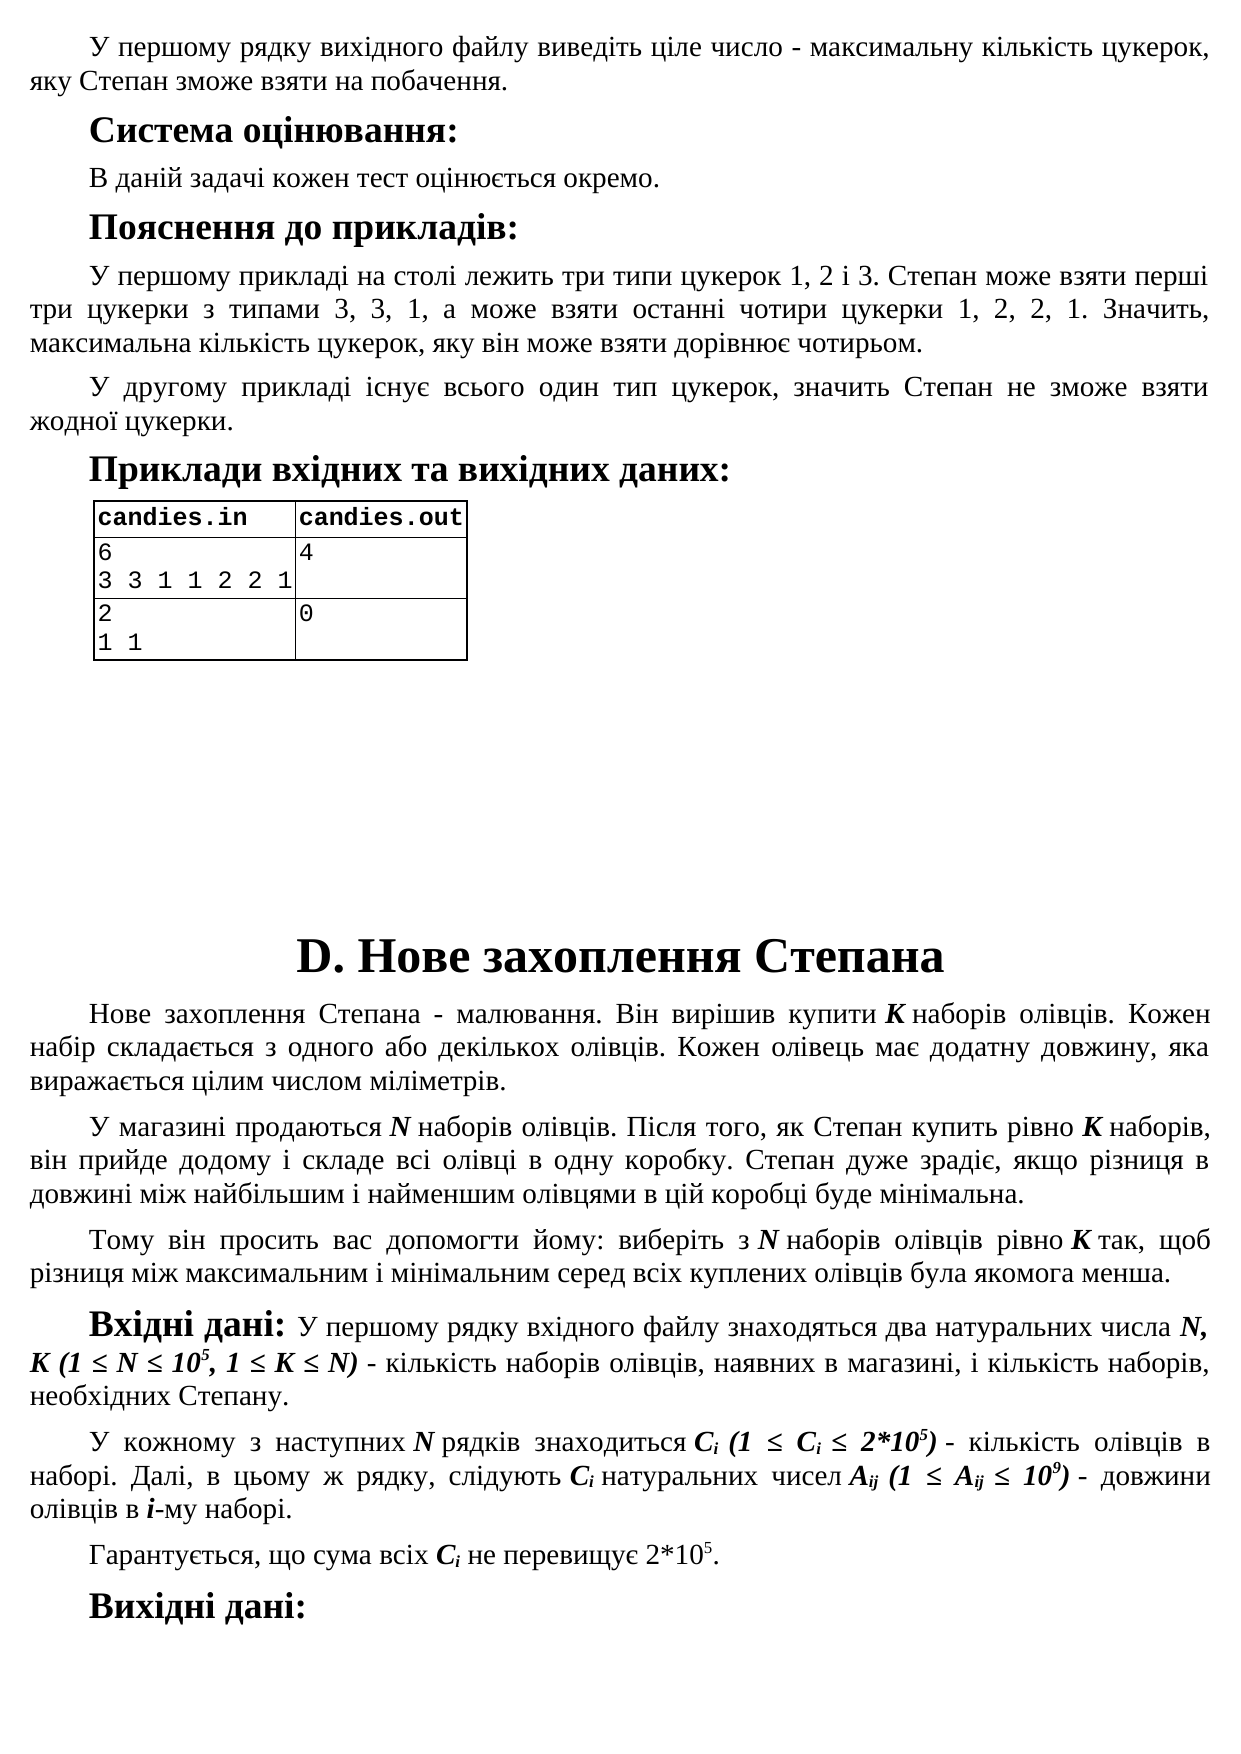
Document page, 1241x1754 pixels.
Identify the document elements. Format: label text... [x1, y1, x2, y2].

subtitle Приклади вхідних та вихідних даних: [29, 447, 1211, 490]
table_header candies.in [95, 502, 295, 536]
subtitle D. Нове захоплення Степана [29, 926, 1211, 983]
text У магазині продаються N наборів олівців. Після того, як Степан купить рівно К наборів, він прийде додому і складе всі олівці в одну коробку. Степан дуже зрадіє, якщо різниця в довжині між найбільшим і найменшим олівцями в цій коробці буде мінімальна. [29, 1109, 1211, 1209]
text У першому прикладі на столі лежить три типи цукерок 1, 2 і 3. Степан може взяти перші три цукерки з типами 3, 3, 1, а може взяти останні чотири цукерки 1, 2, 2, 1. Значить, максимальна кількість цукерок, яку він може взяти дорівнює чотирьом. [29, 258, 1211, 359]
text Вихідні дані: [29, 1583, 1211, 1627]
text Тому він просить вас допомогти йому: виберіть з N наборів олівців рівно К так, щоб різниця між максимальним і мінімальним серед всіх куплених олівців була якомога менша. [29, 1222, 1211, 1289]
text Нове захоплення Степана - малювання. Він вирішив купити К наборів олівців. Кожен набір складається з одного або декількох олівців. Кожен олівець має додатну довжину, яка виражається цілим числом міліметрів. [29, 996, 1211, 1096]
text Гарантується, що сума всіх Ci не перевищує 2*105. [29, 1537, 1211, 1571]
text У другому прикладі існує всього один тип цукерок, значить Степан не зможе взяти жодної цукерки. [29, 369, 1211, 436]
text У першому рядку вихідного файлу виведіть ціле число - максимальну кількість цукерок, яку Степан зможе взяти на побачення. [29, 29, 1211, 97]
text У кожному з наступних N рядків знаходиться Ci (1 ≤ Ci ≤ 2*105) - кількість олівців в наборі. Далі, в цьому ж рядку, слідують Ci натуральних чисел Aij (1 ≤ Aij ≤ 109) - довжини олівців в і-му наборі. [29, 1424, 1211, 1525]
table_cell 4 [296, 538, 466, 598]
text Система оцінювання: [29, 107, 1211, 150]
table_cell 6 3 3 1 1 2 2 1 [95, 538, 295, 598]
text Вхідні дані: У першому рядку вхідного файлу знаходяться два натуральних числа N, K (1 ≤ N ≤ 105, 1 ≤ K ≤ N) - кількість наборів олівців, наявних в магазині, і кількість наборів, необхідних Степану. [29, 1302, 1211, 1412]
table_cell 2 1 1 [95, 599, 295, 659]
table_header candies.out [296, 502, 466, 536]
text В даній задачі кожен тест оцінюється окремо. [29, 161, 1211, 194]
table_cell 0 [296, 599, 466, 659]
text Пояснення до прикладів: [29, 204, 1211, 248]
